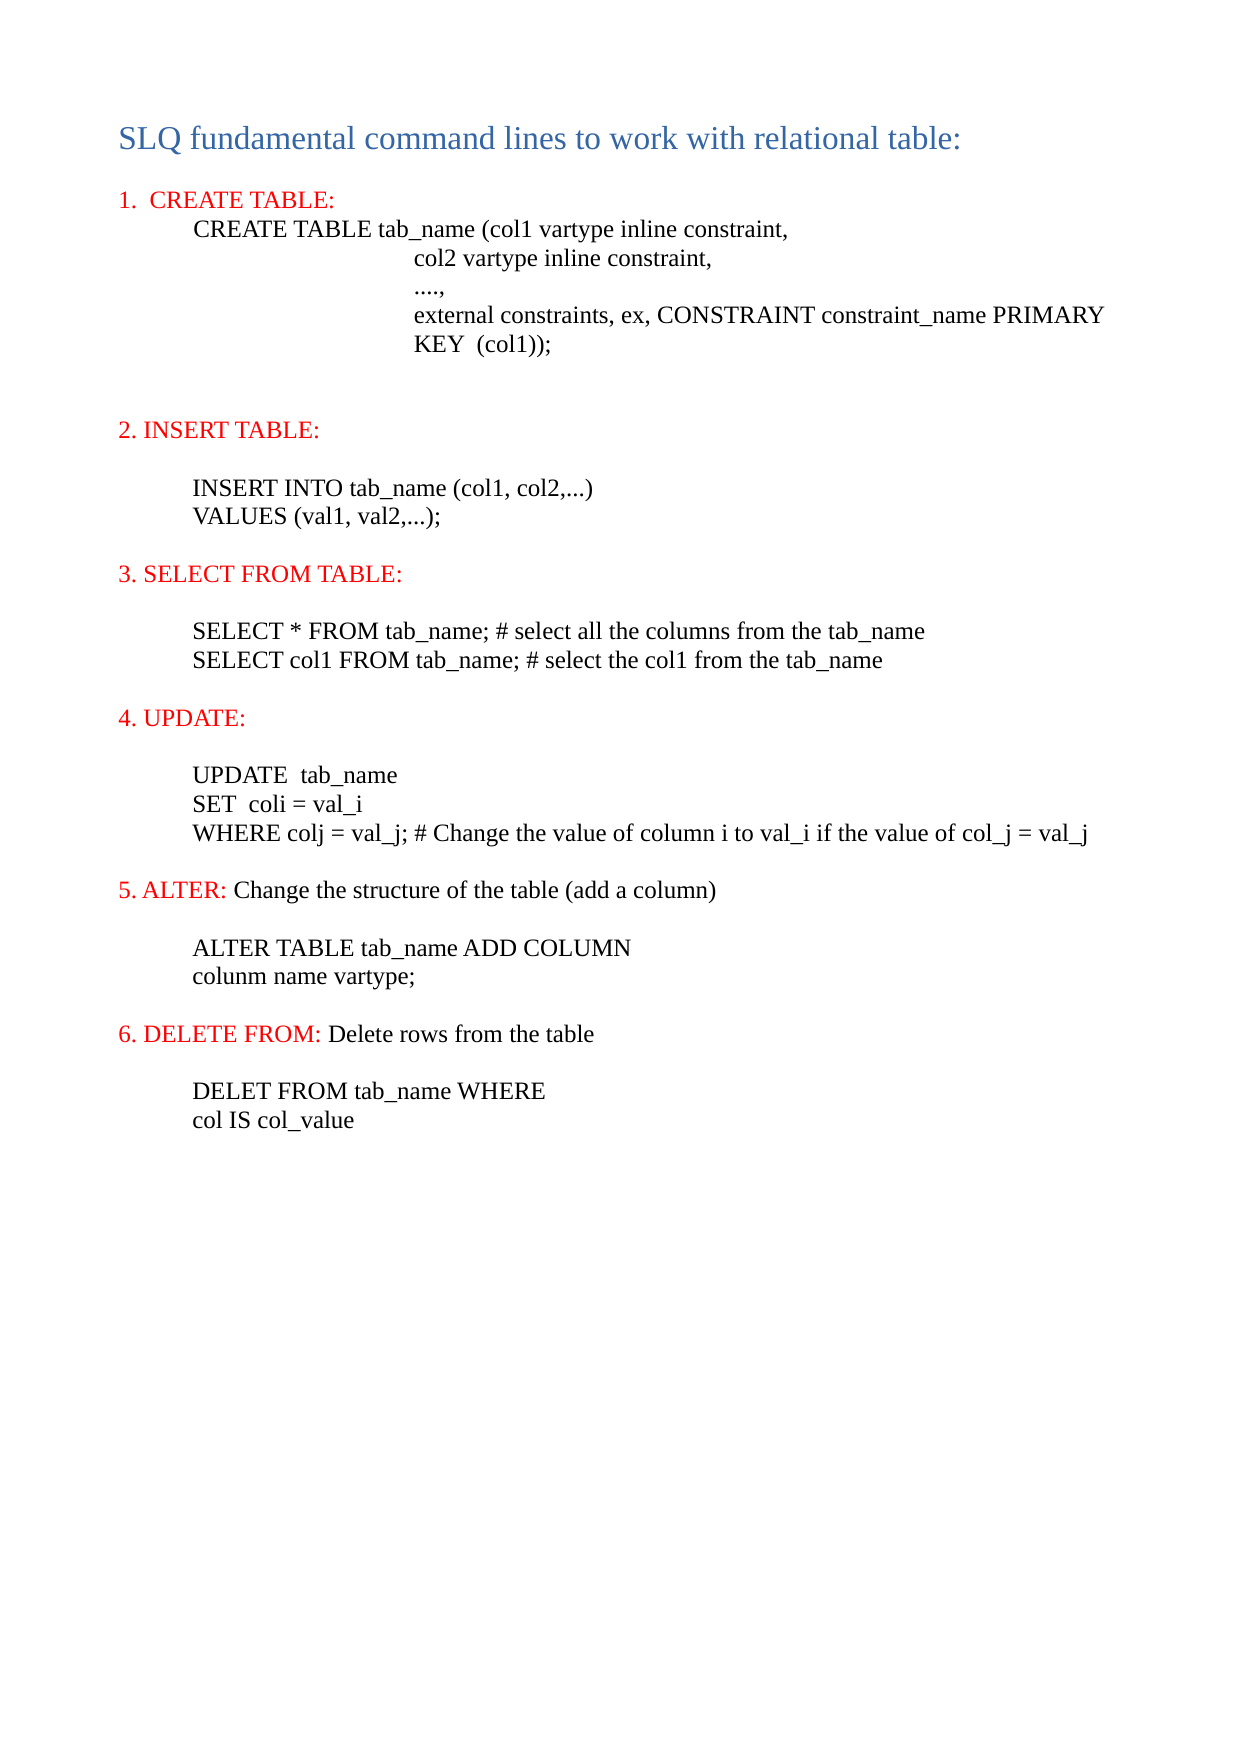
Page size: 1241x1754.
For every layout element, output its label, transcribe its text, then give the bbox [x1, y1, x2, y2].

text SLQ fundamental command lines to work with relational table: [118, 118, 1122, 156]
text external constraints, ex, CONSTRAINT constraint_name PRIMARY KEY (col1)); [118, 300, 1122, 358]
text 1. CREATE TABLE: [118, 185, 1122, 214]
text colunm name vartype; [118, 961, 1122, 990]
text WHERE colj = val_j; # Change the value of column i to val_i if the value of col_j = val_j [118, 818, 1122, 846]
text SELECT * FROM tab_name; # select all the columns from the tab_name [118, 616, 1122, 645]
list CREATE TABLE tab_name (col1 vartype inline constraint, [156, 214, 1122, 243]
text SELECT col1 FROM tab_name; # select the col1 from the tab_name [118, 645, 1122, 674]
text 6. DELETE FROM: Delete rows from the table [118, 1019, 1122, 1048]
text UPDATE tab_name [118, 760, 1122, 789]
text VALUES (val1, val2,...); [118, 501, 1122, 530]
text 5. ALTER: Change the structure of the table (add a column) [118, 875, 1122, 904]
text DELET FROM tab_name WHERE [118, 1076, 1122, 1105]
text SET coli = val_i [118, 789, 1122, 818]
text col IS col_value [118, 1105, 1122, 1134]
text 2. INSERT TABLE: [118, 415, 1122, 444]
text INSERT INTO tab_name (col1, col2,...) [118, 473, 1122, 501]
text 4. UPDATE: [118, 703, 1122, 731]
text col2 vartype inline constraint, [118, 243, 1122, 271]
text ALTER TABLE tab_name ADD COLUMN [118, 933, 1122, 961]
text ...., [118, 271, 1122, 300]
text 3. SELECT FROM TABLE: [118, 559, 1122, 588]
